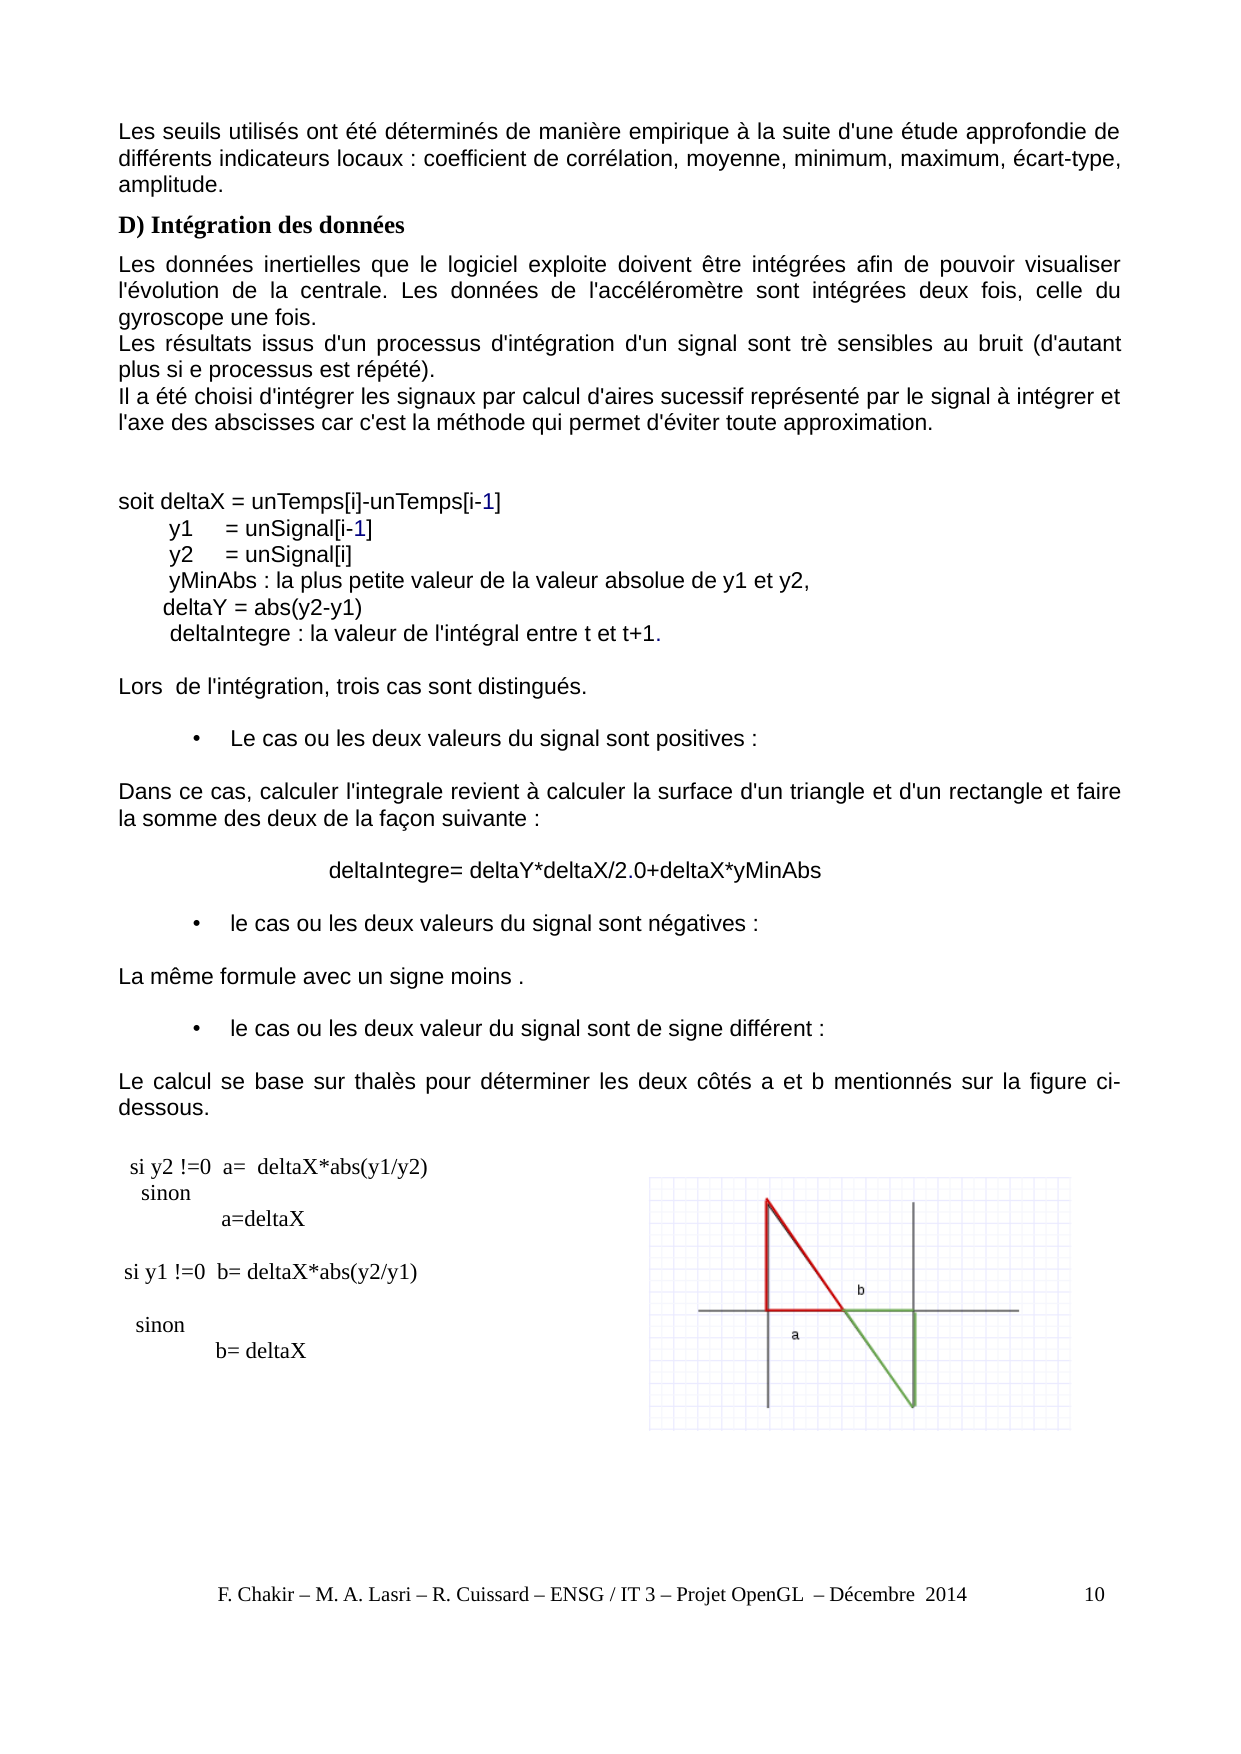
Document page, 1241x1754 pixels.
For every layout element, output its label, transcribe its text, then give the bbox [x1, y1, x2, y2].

text Le calcul se base sur thalès pour déterminer les deux côtés a et b mentionnés sur la figure ci-dessous. [118, 1068, 1122, 1121]
text y1 = unSignal[i-1] [118, 514, 1122, 541]
text y2 = unSignal[i] [118, 541, 1122, 567]
text deltaIntegre : la valeur de l'intégral entre t et t+1. [81, 620, 1122, 646]
table_header si y2 !=0 a= deltaX*abs(y1/y2) sinon a=deltaX si y1 !=0 b= deltaX*abs(y2/y1) sinon b= deltaX [118, 1147, 620, 1463]
text Il a été choisi d'intégrer les signaux par calcul d'aires sucessif représenté par le signal à intégrer et l'axe des abscisses car c'est la méthode qui permet d'éviter toute approximation. [118, 383, 1122, 435]
text Les données inertielles que le logiciel exploite doivent être intégrées afin de pouvoir visualiser l'évolution de la centrale. Les données de l'accéléromètre sont intégrées deux fois, celle du gyroscope une fois. [118, 251, 1122, 330]
list Le cas ou les deux valeurs du signal sont positives : [193, 725, 1122, 752]
text Les résultats issus d'un processus d'intégration d'un signal sont trè sensibles au bruit (d'autant plus si e processus est répété). [118, 330, 1122, 383]
table_header [620, 1147, 1122, 1463]
text Les seuils utilisés ont été déterminés de manière empirique à la suite d'une étude approfondie de différents indicateurs locaux : coefficient de corrélation, moyenne, minimum, maximum, écart-type, amplitude. [118, 118, 1122, 197]
picture [648, 1177, 1072, 1431]
text deltaY = abs(y2-y1) [118, 593, 1122, 620]
text D) Intégration des données [118, 210, 1122, 238]
text deltaIntegre= deltaY*deltaX/2.0+deltaX*yMinAbs [118, 857, 1122, 883]
text La même formule avec un signe moins . [118, 963, 1122, 989]
list le cas ou les deux valeur du signal sont de signe différent : [193, 1015, 1122, 1042]
text Lors de l'intégration, trois cas sont distingués. [81, 673, 1122, 699]
text soit deltaX = unTemps[i]-unTemps[i-1] [118, 488, 1122, 514]
list le cas ou les deux valeurs du signal sont négatives : [193, 910, 1122, 936]
text yMinAbs : la plus petite valeur de la valeur absolue de y1 et y2, [118, 567, 1122, 593]
text Dans ce cas, calculer l'integrale revient à calculer la surface d'un triangle et d'un rectangle et faire la somme des deux de la façon suivante : [118, 778, 1122, 831]
